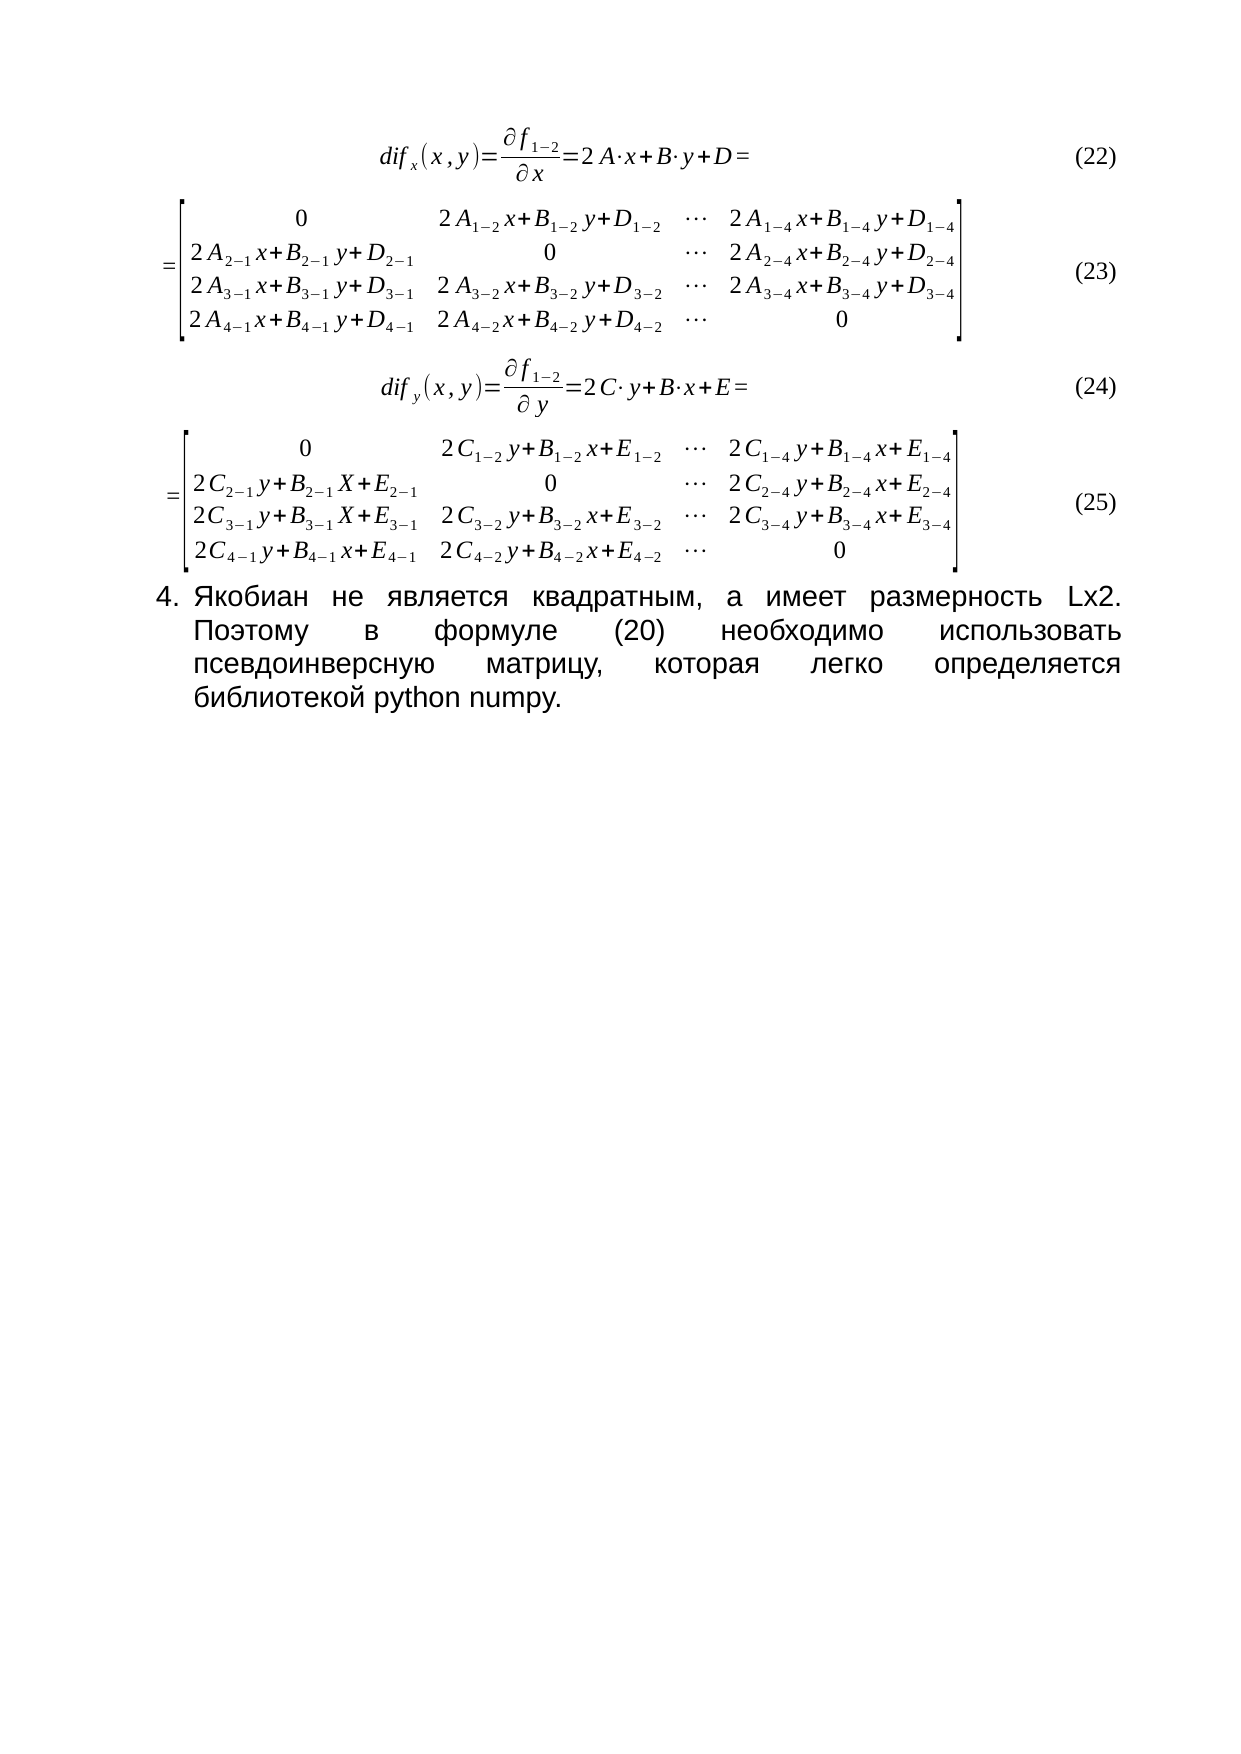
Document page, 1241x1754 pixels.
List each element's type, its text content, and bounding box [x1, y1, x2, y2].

table_header (22) [1010, 118, 1122, 192]
table_cell (23) [1010, 192, 1122, 349]
table_cell (25) [1010, 423, 1122, 579]
table_cell (24) [1010, 349, 1122, 423]
table_cell [118, 192, 1010, 349]
table_cell [118, 349, 1010, 423]
list Якобиан не является квадратным, а имеет размерность Lx2. Поэтому в формуле (20) необходимо использовать псевдоинверсную матрицу, которая легко определяется библиотекой python numpy. [156, 579, 1122, 713]
table_cell [118, 423, 1010, 579]
table_header [118, 118, 1010, 192]
